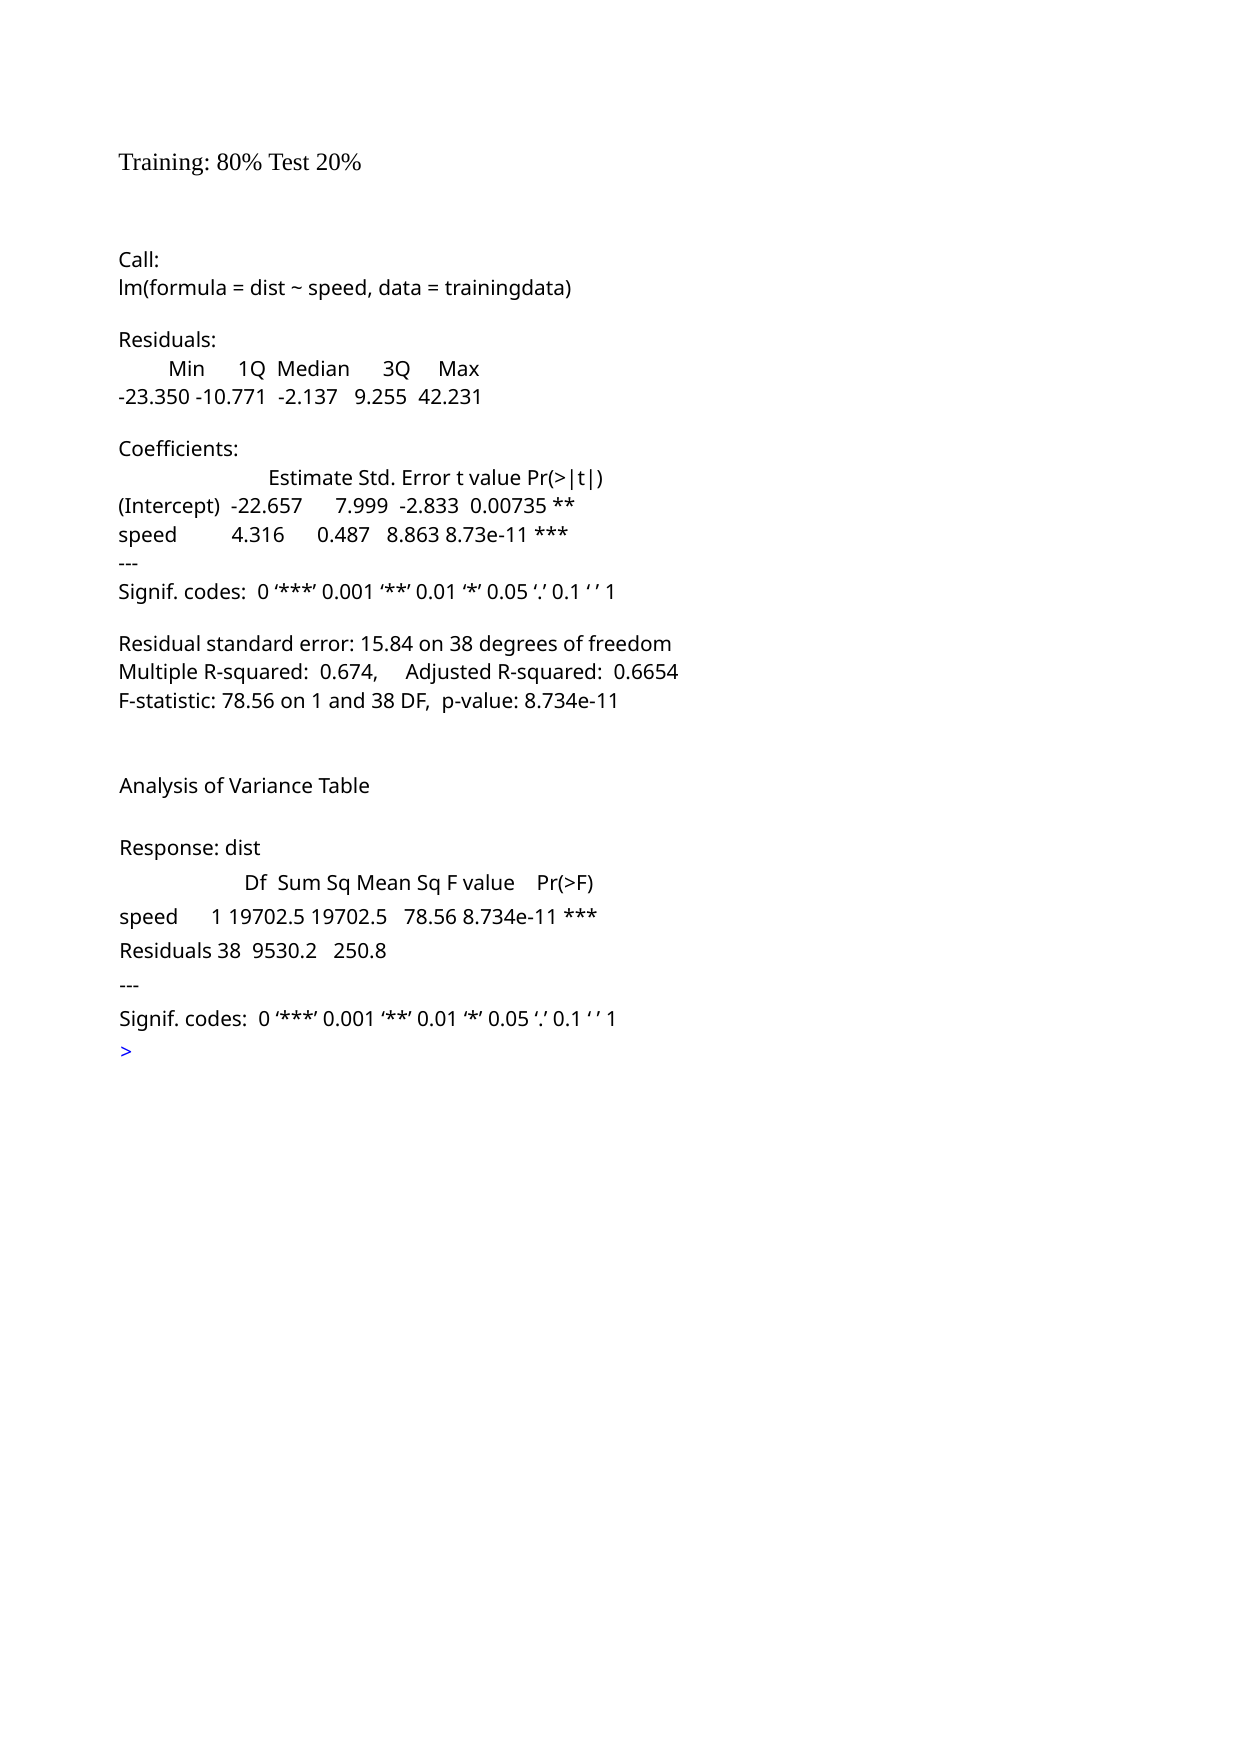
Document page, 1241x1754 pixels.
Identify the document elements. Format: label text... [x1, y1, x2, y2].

text Coefficients: [118, 434, 1122, 463]
text Call: [118, 245, 1122, 273]
text Min 1Q Median 3Q Max [118, 354, 1122, 382]
table_cell [118, 1071, 797, 1075]
text Residuals: [118, 326, 1122, 354]
text -23.350 -10.771 -2.137 9.255 42.231 [118, 382, 1122, 411]
table_header > [119, 1037, 135, 1070]
text --- [118, 548, 1122, 577]
text Signif. codes: 0 ‘***’ 0.001 ‘**’ 0.01 ‘*’ 0.05 ‘.’ 0.1 ‘ ’ 1 [118, 577, 1122, 605]
text speed 4.316 0.487 8.863 8.73e-11 *** [118, 520, 1122, 548]
text Residual standard error: 15.84 on 38 degrees of freedom [118, 629, 1122, 657]
table_header Analysis of Variance Table Response: dist Df Sum Sq Mean Sq F value Pr(>F) speed 1 19702.5 19702.5 78.56 8.734e-11 *** Residuals 38 9530.2 250.8 --- Signif. codes: 0 ‘***’ 0.001 ‘**’ 0.01 ‘*’ 0.05 ‘.’ 0.1 ‘ ’ 1 [118, 771, 797, 1037]
text F-statistic: 78.56 on 1 and 38 DF, p-value: 8.734e-11 [118, 686, 1122, 714]
text Training: 80% Test 20% [118, 147, 1122, 176]
text (Intercept) -22.657 7.999 -2.833 0.00735 ** [118, 492, 1122, 520]
table_cell [118, 1037, 797, 1071]
text Estimate Std. Error t value Pr(>|t|) [118, 463, 1122, 492]
text lm(formula = dist ~ speed, data = trainingdata) [118, 273, 1122, 302]
text Multiple R-squared: 0.674, Adjusted R-squared: 0.6654 [118, 657, 1122, 686]
